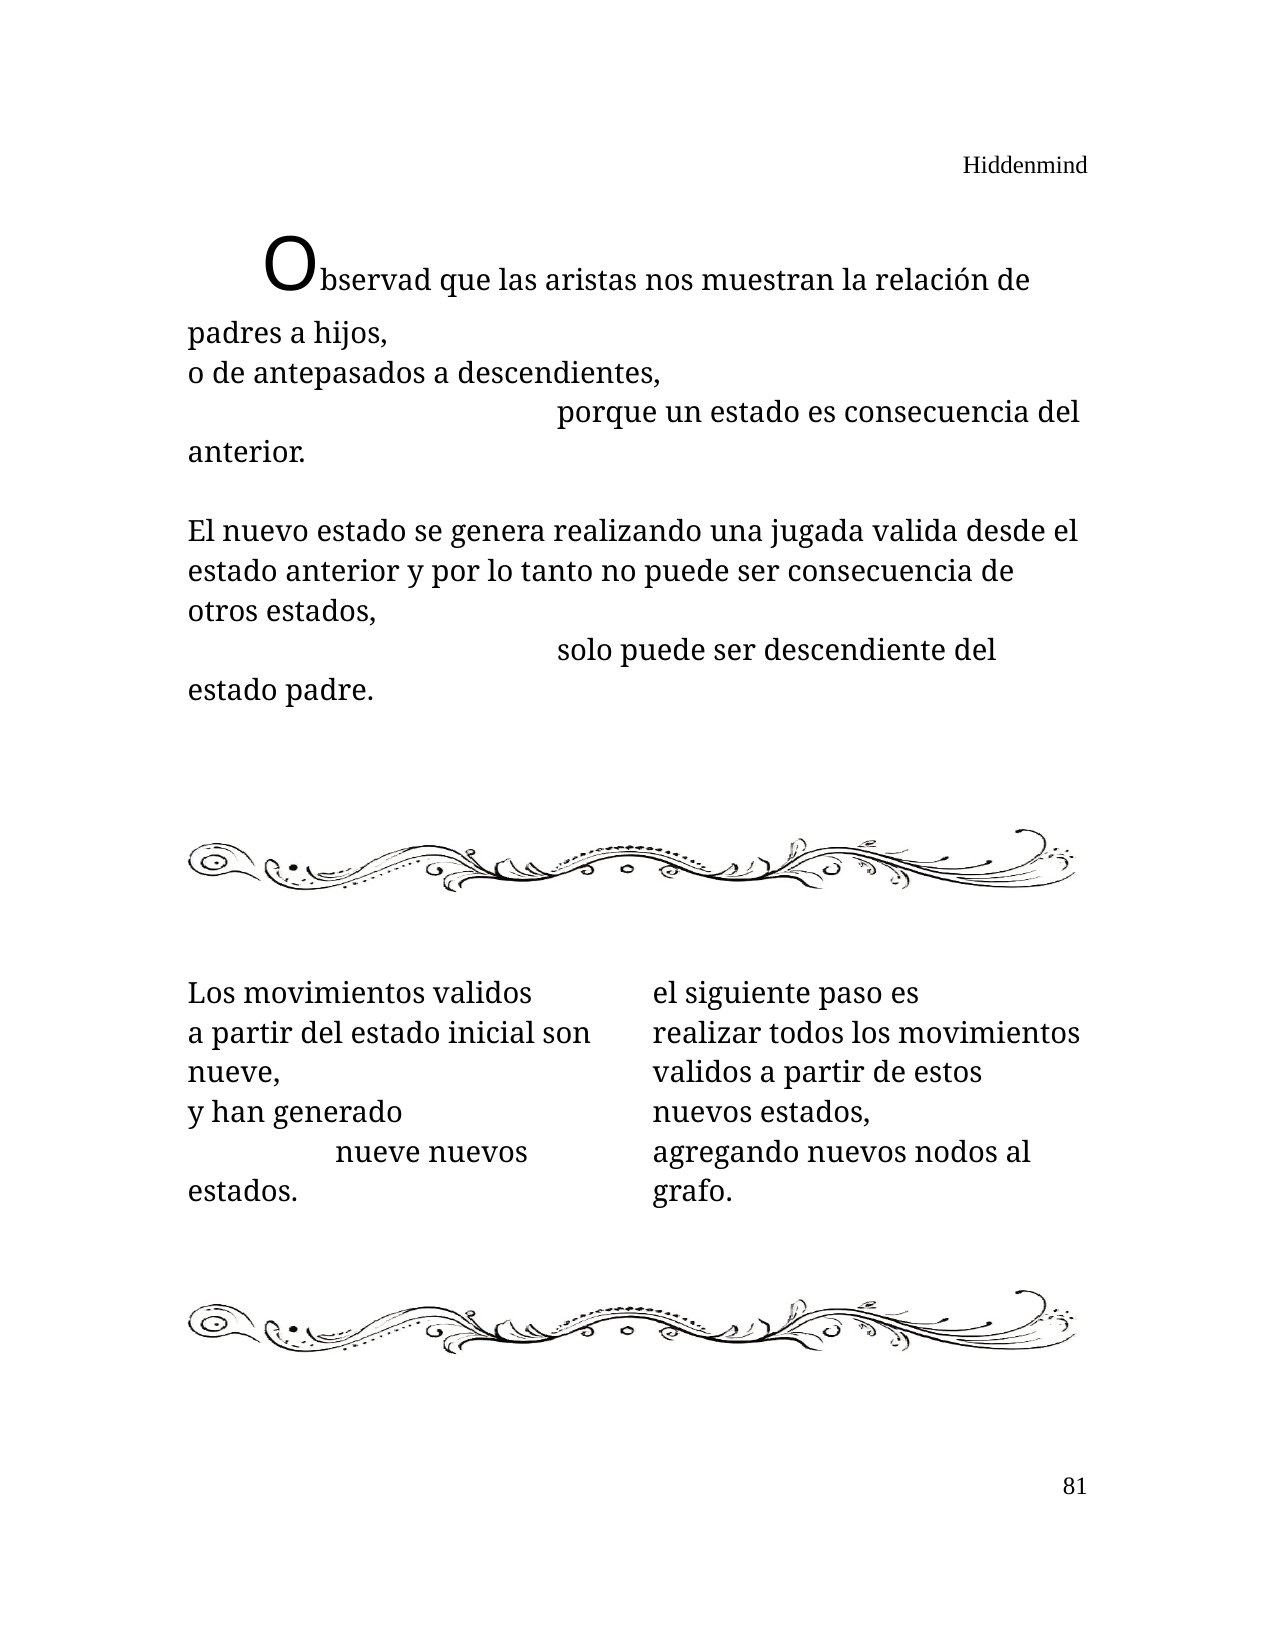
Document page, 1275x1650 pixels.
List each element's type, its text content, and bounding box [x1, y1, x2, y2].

text Observad que las aristas nos muestran la relación de padres a hijos, [187, 210, 1087, 352]
text y han generado [187, 1091, 622, 1131]
text El nuevo estado se genera realizando una jugada valida desde el estado anterior y por lo tanto no puede ser consecuencia de otros estados, [187, 511, 1087, 630]
text a partir del estado inicial son nueve, [187, 1012, 622, 1091]
picture [187, 1289, 1077, 1355]
text solo puede ser descendiente del estado padre. [187, 630, 1087, 709]
picture [187, 828, 1077, 893]
text Los movimientos validos [187, 972, 622, 1012]
text el siguiente paso es [652, 972, 1087, 1012]
text porque un estado es consecuencia del anterior. [187, 392, 1087, 471]
text realizar todos los movimientos validos a partir de estos nuevos estados, [652, 1012, 1087, 1131]
text agregando nuevos nodos al grafo. [652, 1131, 1087, 1210]
text nueve nuevos estados. [187, 1131, 622, 1210]
text o de antepasados a descendientes, [187, 352, 1087, 392]
